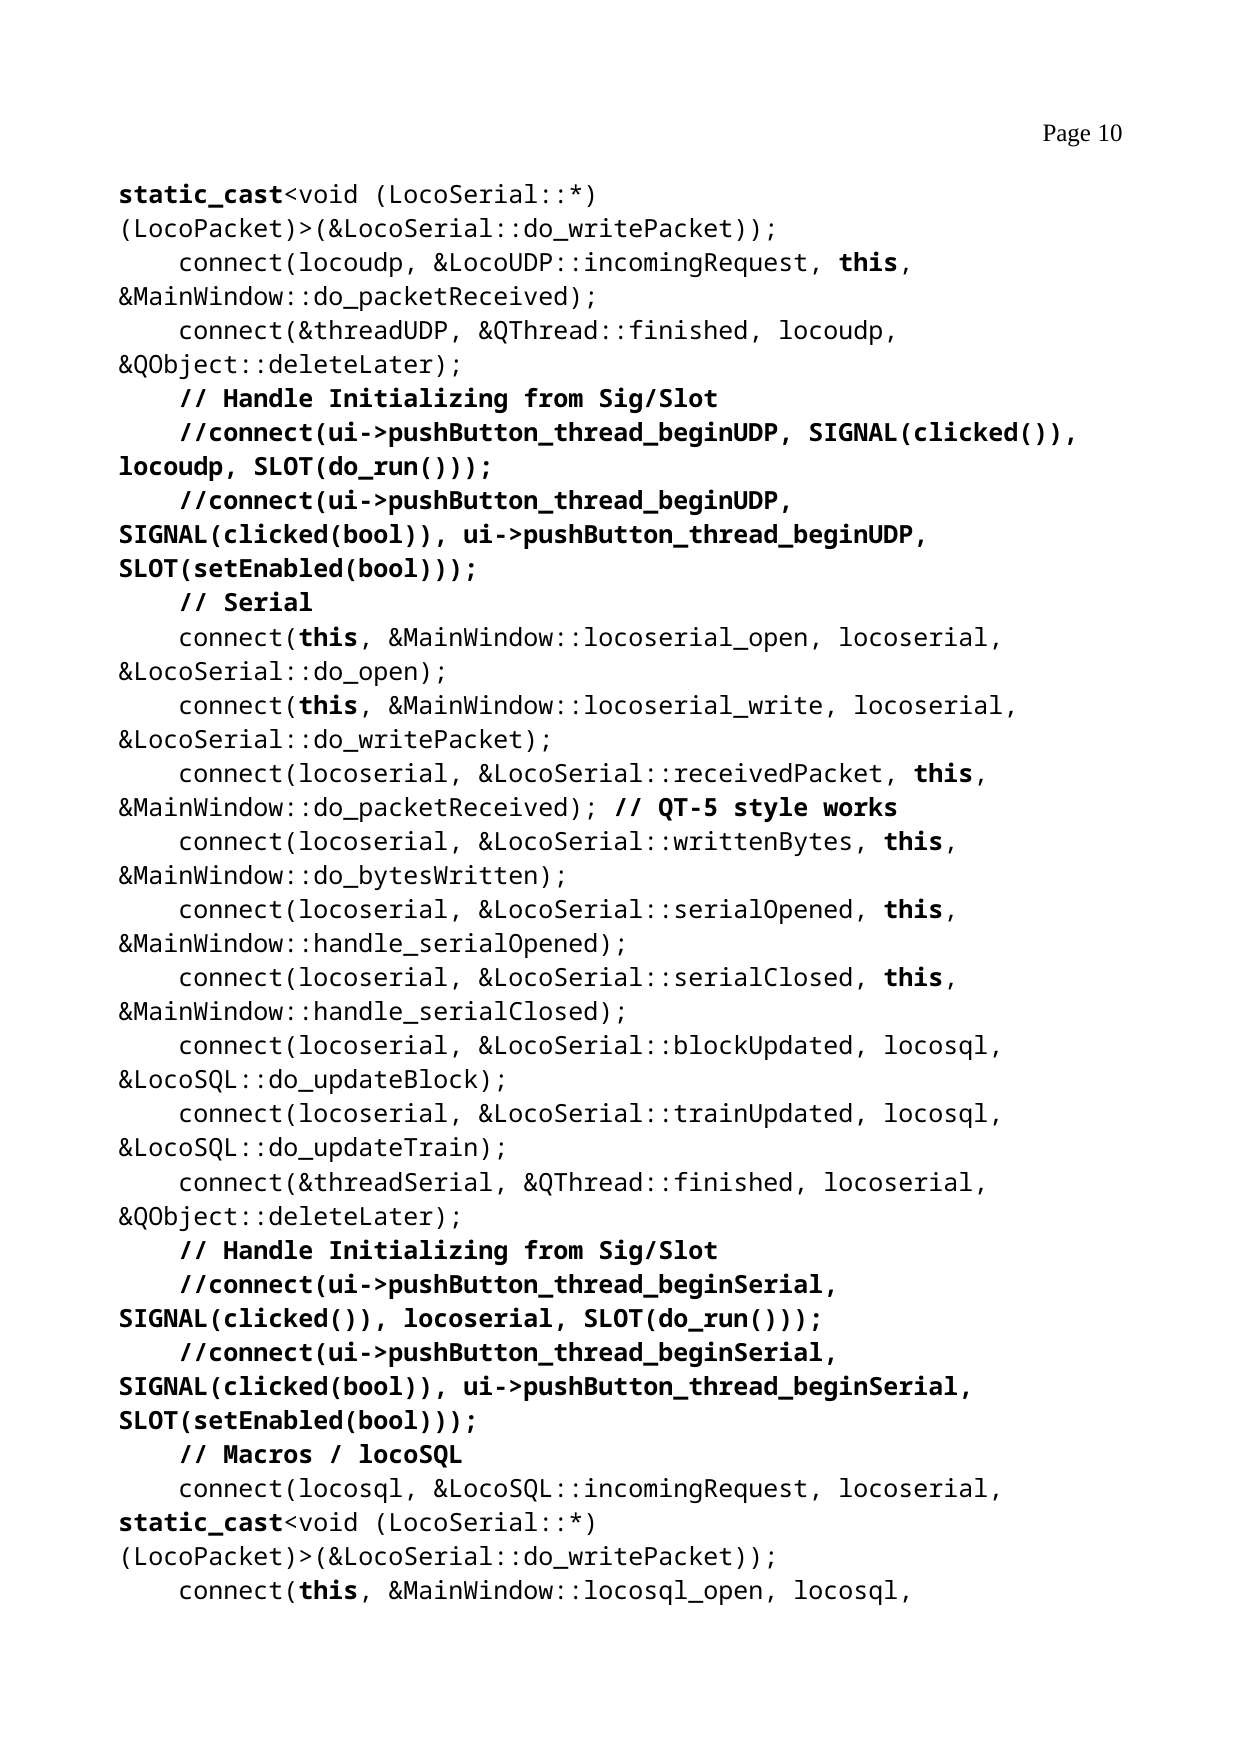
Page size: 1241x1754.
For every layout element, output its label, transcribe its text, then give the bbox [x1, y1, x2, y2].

text connect(&threadSerial, &QThread::finished, locoserial, &QObject::deleteLater); [118, 1164, 1122, 1232]
text connect(locoserial, &LocoSerial::serialClosed, this, &MainWindow::handle_serialClosed); [118, 960, 1122, 1028]
text //connect(ui->pushButton_thread_beginUDP, SIGNAL(clicked()), locoudp, SLOT(do_run())); [118, 415, 1122, 483]
text connect(locoserial, &LocoSerial::serialOpened, this, &MainWindow::handle_serialOpened); [118, 892, 1122, 960]
text connect(locosql, &LocoSQL::incomingRequest, locoserial, static_cast<void (LocoSerial::*)(LocoPacket)>(&LocoSerial::do_writePacket)); [118, 1471, 1122, 1573]
text //connect(ui->pushButton_thread_beginUDP, SIGNAL(clicked(bool)), ui->pushButton_thread_beginUDP, SLOT(setEnabled(bool))); [118, 483, 1122, 585]
text // Handle Initializing from Sig/Slot [118, 381, 1122, 415]
text connect(this, &MainWindow::locoserial_open, locoserial, &LocoSerial::do_open); [118, 619, 1122, 687]
text connect(this, &MainWindow::locoserial_write, locoserial, &LocoSerial::do_writePacket); [118, 687, 1122, 755]
text static_cast<void (LocoSerial::*)(LocoPacket)>(&LocoSerial::do_writePacket)); [118, 176, 1122, 244]
text // Handle Initializing from Sig/Slot [118, 1232, 1122, 1266]
text // Serial [118, 585, 1122, 619]
text connect(locoserial, &LocoSerial::writtenBytes, this, &MainWindow::do_bytesWritten); [118, 823, 1122, 892]
text //connect(ui->pushButton_thread_beginSerial, SIGNAL(clicked(bool)), ui->pushButton_thread_beginSerial, SLOT(setEnabled(bool))); [118, 1334, 1122, 1437]
text //connect(ui->pushButton_thread_beginSerial, SIGNAL(clicked()), locoserial, SLOT(do_run())); [118, 1266, 1122, 1334]
text // Macros / locoSQL [118, 1437, 1122, 1471]
text connect(locoudp, &LocoUDP::incomingRequest, this, &MainWindow::do_packetReceived); [118, 244, 1122, 313]
text connect(this, &MainWindow::locosql_open, locosql, [118, 1573, 1122, 1607]
text connect(locoserial, &LocoSerial::receivedPacket, this, &MainWindow::do_packetReceived); // QT-5 style works [118, 755, 1122, 823]
text connect(locoserial, &LocoSerial::trainUpdated, locosql, &LocoSQL::do_updateTrain); [118, 1096, 1122, 1164]
text connect(&threadUDP, &QThread::finished, locoudp, &QObject::deleteLater); [118, 313, 1122, 381]
text connect(locoserial, &LocoSerial::blockUpdated, locosql, &LocoSQL::do_updateBlock); [118, 1028, 1122, 1096]
